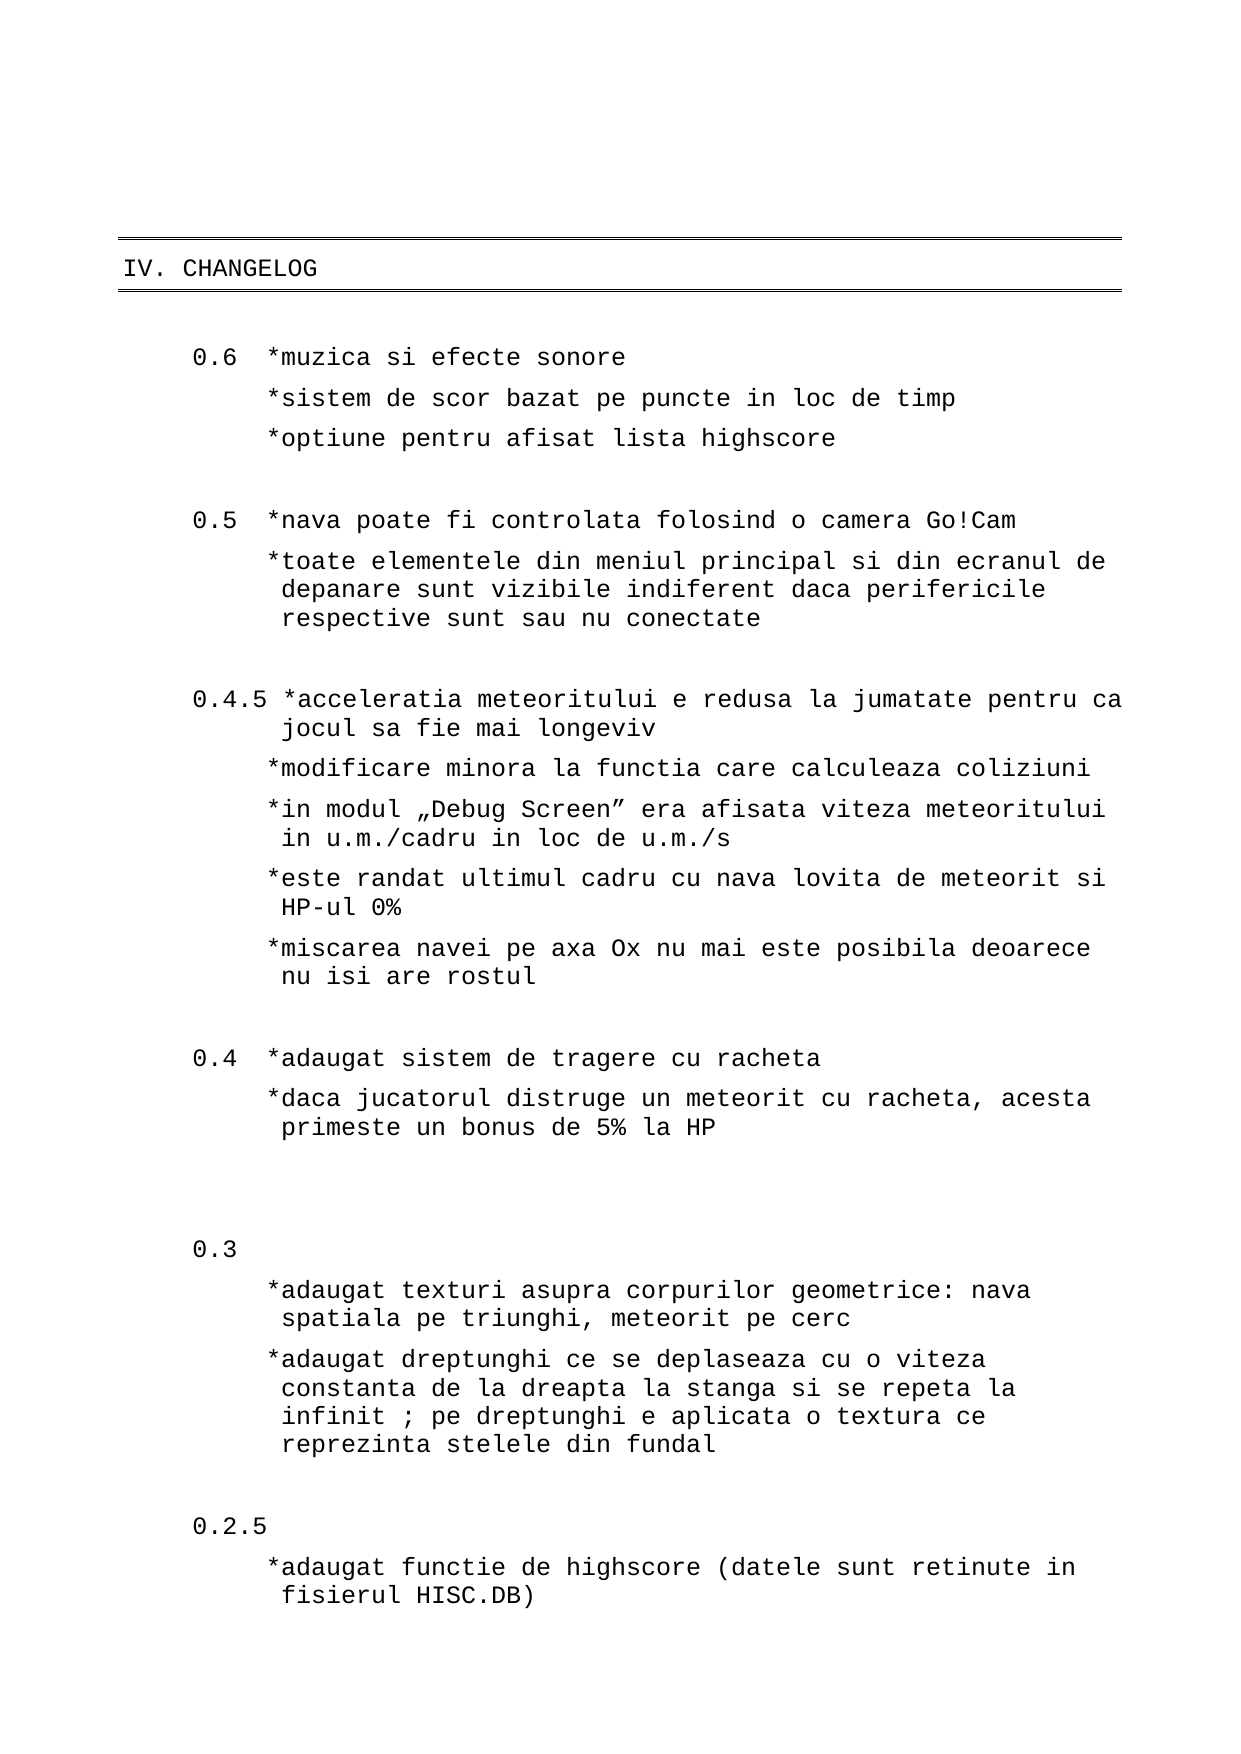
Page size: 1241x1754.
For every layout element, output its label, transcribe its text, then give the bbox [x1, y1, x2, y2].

text *modificare minora la functia care calculeaza coliziuni [118, 756, 1122, 784]
text *adaugat dreptunghi ce se deplaseaza cu o viteza constanta de la dreapta la stanga si se repeta la infinit ; pe dreptunghi e aplicata o textura ce reprezinta stelele din fundal [118, 1347, 1122, 1460]
text 0.3 [118, 1237, 1122, 1265]
text 0.4 *adaugat sistem de tragere cu racheta [118, 1045, 1122, 1073]
text IV. CHANGELOG [118, 252, 1122, 289]
text *miscarea navei pe axa Ox nu mai este posibila deoarece nu isi are rostul [118, 935, 1122, 992]
text 0.4.5 *acceleratia meteoritului e redusa la jumatate pentru ca jocul sa fie mai longeviv [118, 687, 1122, 743]
text 0.2.5 [118, 1513, 1122, 1542]
text *adaugat texturi asupra corpurilor geometrice: nava spatiala pe triunghi, meteorit pe cerc [118, 1278, 1122, 1334]
text *este randat ultimul cadru cu nava lovita de meteorit si HP-ul 0% [118, 866, 1122, 923]
text *adaugat functie de highscore (datele sunt retinute in fisierul HISC.DB) [118, 1554, 1122, 1611]
text *optiune pentru afisat lista highscore [118, 426, 1122, 454]
text *toate elementele din meniul principal si din ecranul de depanare sunt vizibile indiferent daca perifericile respective sunt sau nu conectate [118, 548, 1122, 633]
text 0.5 *nava poate fi controlata folosind o camera Go!Cam [118, 508, 1122, 536]
text 0.6 *muzica si efecte sonore [118, 344, 1122, 373]
text *sistem de scor bazat pe puncte in loc de timp [118, 385, 1122, 413]
text *in modul „Debug Screen” era afisata viteza meteoritului in u.m./cadru in loc de u.m./s [118, 797, 1122, 853]
text *daca jucatorul distruge un meteorit cu racheta, acesta primeste un bonus de 5% la HP [118, 1086, 1122, 1143]
